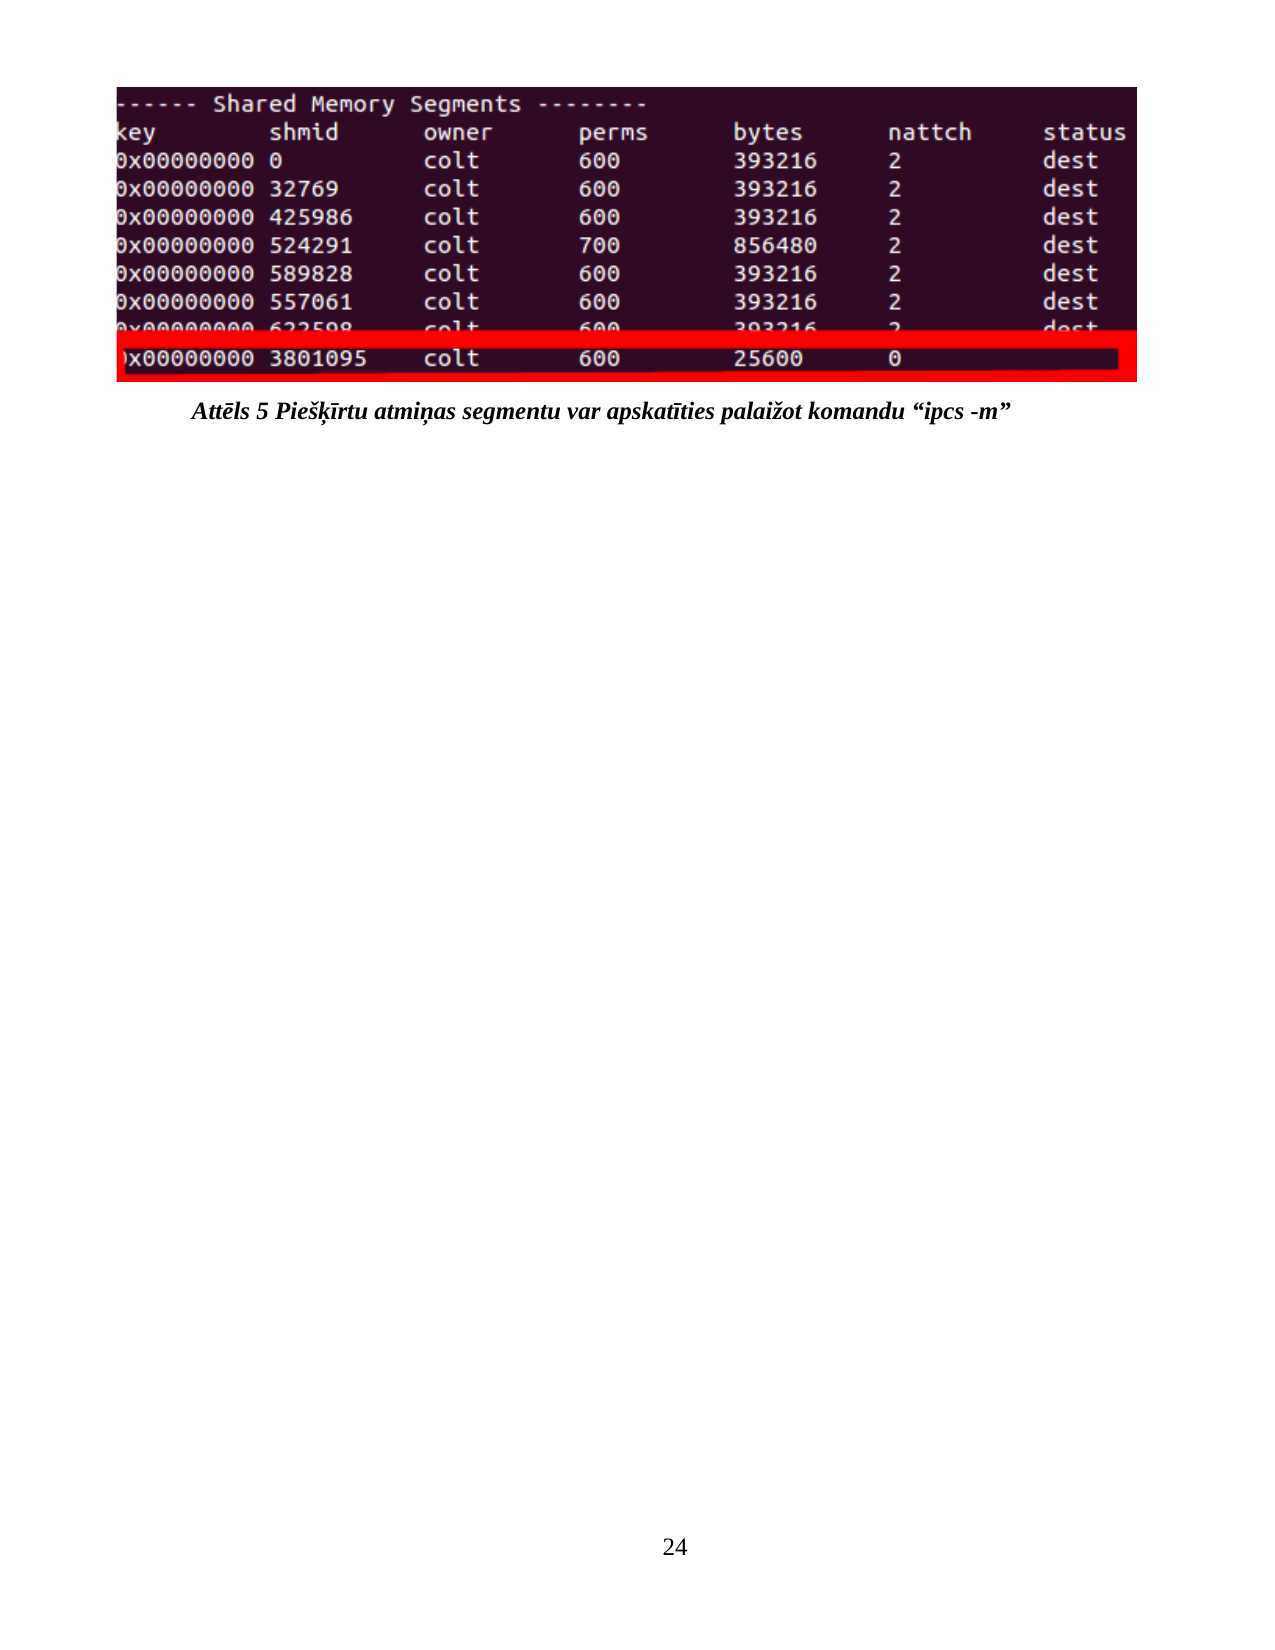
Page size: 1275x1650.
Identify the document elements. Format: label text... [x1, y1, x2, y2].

text Attēls 5 Piešķīrtu atmiņas segmentu var apskatīties palaižot komandu “ipcs -m” [117, 382, 1137, 424]
picture [116, 87, 1137, 382]
